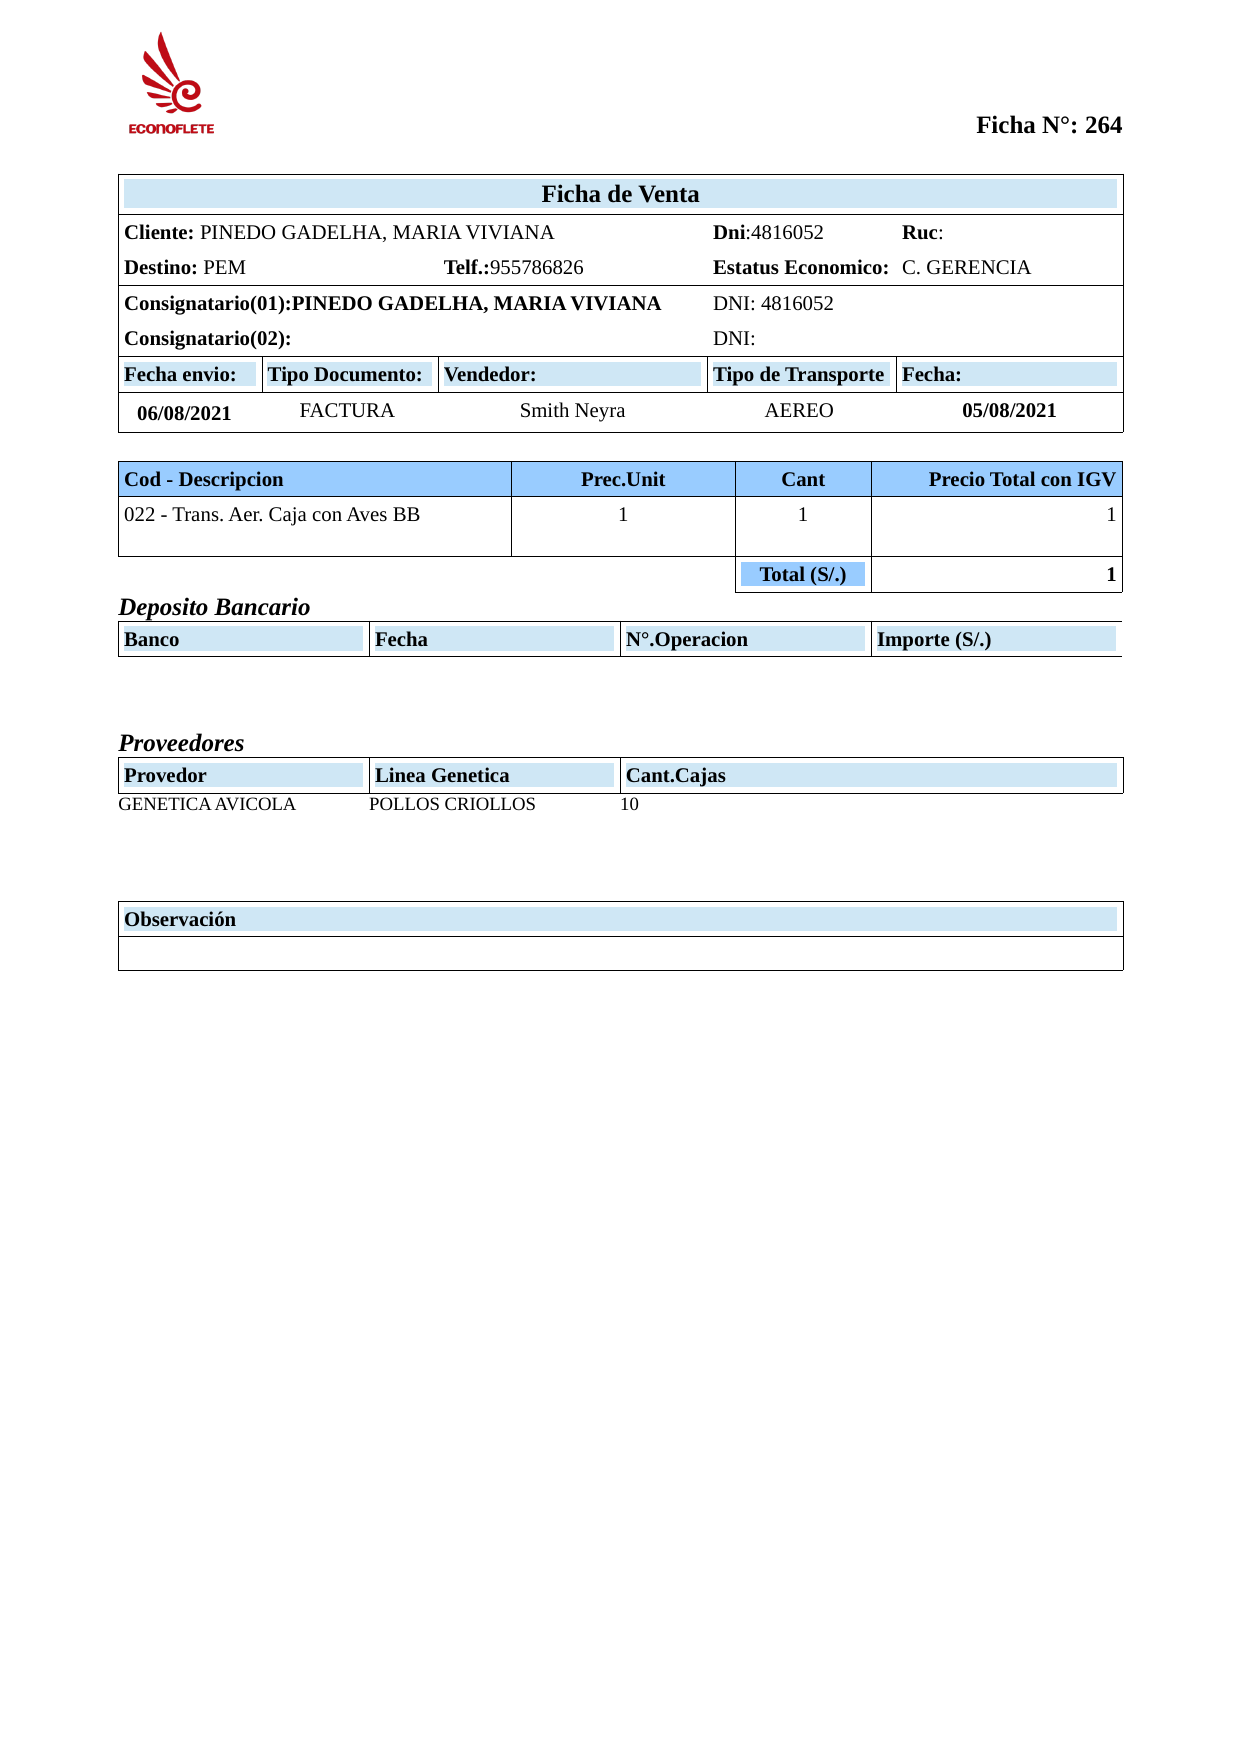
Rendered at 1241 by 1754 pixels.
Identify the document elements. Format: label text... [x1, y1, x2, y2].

table_header N°.Operacion [621, 622, 871, 656]
table_header Importe (S/.) [872, 622, 1122, 656]
table_cell [871, 680, 1122, 704]
table_cell [118, 858, 369, 879]
table_cell Ruc: [896, 215, 1123, 249]
table_cell [118, 705, 369, 728]
table_cell [118, 836, 369, 858]
table_cell [118, 557, 511, 592]
table_cell AEREO [707, 393, 896, 432]
table_cell [119, 937, 1123, 969]
table_header Banco [119, 622, 369, 656]
table_cell GENETICA AVICOLA [118, 794, 369, 814]
table_cell [118, 815, 369, 836]
table_cell 05/08/2021 [896, 393, 1123, 432]
table_cell 1 [512, 497, 735, 556]
table_cell Tipo Documento: [263, 357, 438, 392]
table_cell [118, 657, 369, 680]
table_cell Cliente: PINEDO GADELHA, MARIA VIVIANA [119, 215, 707, 249]
table_cell [620, 657, 871, 680]
table_header Provedor [119, 758, 369, 793]
table_cell [369, 879, 620, 901]
table_cell Consignatario(02): [119, 321, 707, 356]
table_cell Fecha envio: [119, 357, 262, 392]
table_cell [620, 836, 1123, 858]
table_cell 10 [620, 794, 1123, 814]
table_cell Smith Neyra [438, 393, 707, 432]
table_cell POLLOS CRIOLLOS [369, 794, 620, 814]
table_cell Tipo de Transporte [708, 357, 896, 392]
table_cell [118, 680, 369, 704]
table_cell Vendedor: [439, 357, 707, 392]
table_cell Fecha: [897, 357, 1123, 392]
table_cell [620, 680, 871, 704]
table_cell [369, 836, 620, 858]
text Deposito Bancario [118, 592, 1122, 621]
table_cell FACTURA [262, 393, 438, 432]
table_cell 1 [736, 497, 871, 556]
table_header Cod - Descripcion [119, 462, 511, 496]
table_cell [369, 705, 620, 728]
table_cell Consignatario(01):PINEDO GADELHA, MARIA VIVIANA [119, 286, 707, 321]
table_header Cant [736, 462, 871, 496]
table_cell [620, 858, 1123, 879]
table_header Fecha [370, 622, 620, 656]
table_cell [369, 657, 620, 680]
table_cell [871, 657, 1122, 680]
table_cell [620, 705, 871, 728]
table_cell 1 [872, 497, 1122, 556]
table_cell Estatus Economico: [707, 249, 896, 285]
table_header Ficha de Venta [119, 175, 1123, 214]
table_cell Dni:4816052 [707, 215, 896, 249]
picture [118, 31, 225, 134]
table_cell [369, 680, 620, 704]
table_cell [118, 879, 369, 901]
table_cell 1 [872, 557, 1122, 592]
table_header Cant.Cajas [621, 758, 1123, 793]
table_cell [511, 557, 735, 592]
table_cell Total (S/.) [736, 557, 871, 592]
table_cell 022 - Trans. Aer. Caja con Aves BB [119, 497, 511, 556]
table_header Observación [119, 902, 1123, 936]
table_cell DNI: 4816052 [707, 286, 1123, 321]
table_cell DNI: [707, 321, 1123, 356]
table_cell 06/08/2021 [119, 393, 262, 432]
table_cell Destino: PEM [119, 249, 438, 285]
table_header Linea Genetica [370, 758, 620, 793]
table_header Prec.Unit [512, 462, 735, 496]
table_cell [369, 815, 620, 836]
table_cell [620, 815, 1123, 836]
table_header Precio Total con IGV [872, 462, 1122, 496]
table_cell Telf.:955786826 [438, 249, 707, 285]
text Proveedores [118, 728, 1122, 757]
table_cell [369, 858, 620, 879]
table_cell [620, 879, 1123, 901]
table_cell [871, 705, 1122, 728]
table_cell C. GERENCIA [896, 249, 1123, 285]
